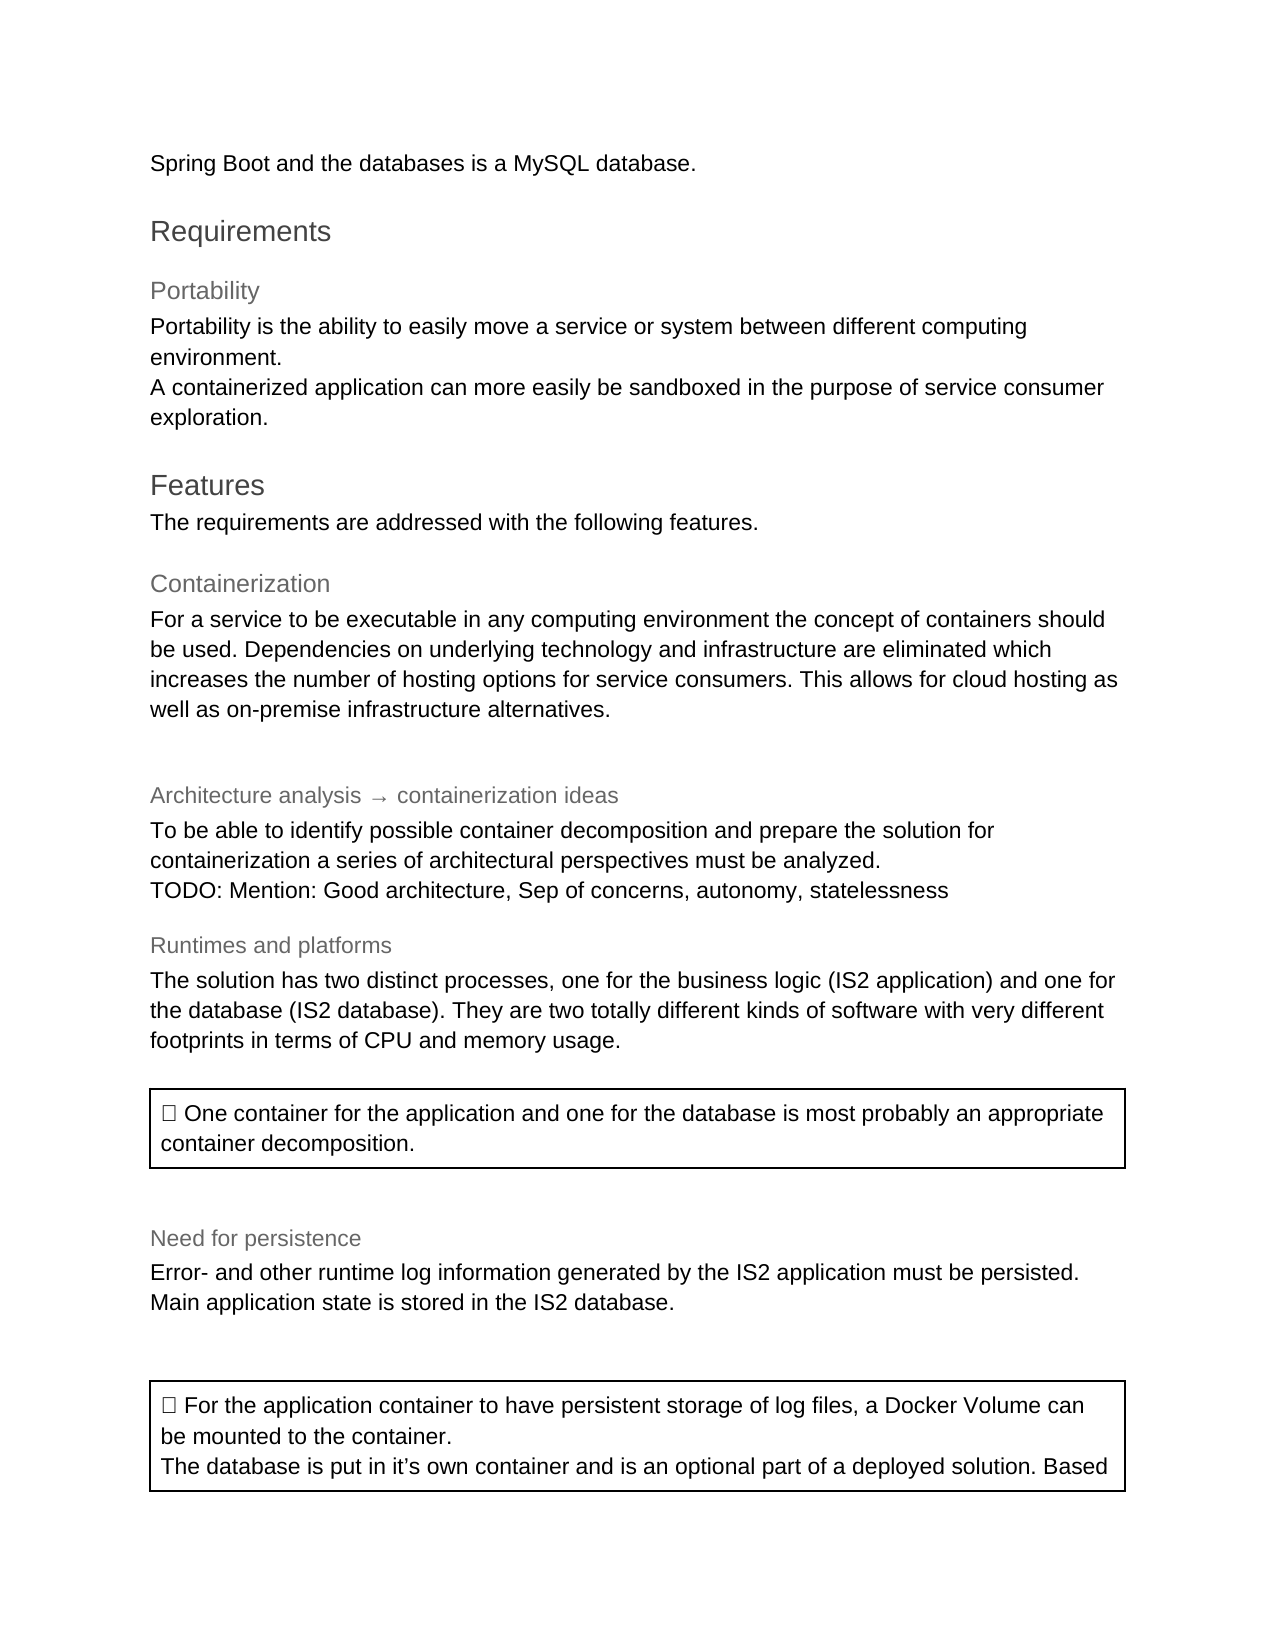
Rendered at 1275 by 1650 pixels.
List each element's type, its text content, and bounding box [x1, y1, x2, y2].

text A containerized application can more easily be sandboxed in the purpose of service consumer exploration. [150, 374, 1125, 430]
text For a service to be executable in any computing environment the concept of containers should be used. Dependencies on underlying technology and infrastructure are eliminated which increases the number of hosting options for service consumers. This allows for cloud hosting as well as on-premise infrastructure alternatives. [150, 606, 1125, 723]
subtitle Architecture analysis → containerization ideas [150, 782, 1125, 808]
text Error- and other runtime log information generated by the IS2 application must be persisted. [150, 1259, 1125, 1286]
text The solution has two distinct processes, one for the business logic (IS2 application) and one for the database (IS2 database). They are two totally different kinds of software with very different footprints in terms of CPU and memory usage. [150, 967, 1125, 1054]
subtitle Runtimes and platforms [150, 932, 1125, 958]
table_header 💬 For the application container to have persistent storage of log files, a Docker Volume can be mounted to the container. The database is put in it’s own container and is an optional part of a deployed solution. Based [151, 1382, 1124, 1490]
text TODO: Mention: Good architecture, Sep of concerns, autonomy, statelessness [150, 877, 1125, 903]
text Spring Boot and the databases is a MySQL database. [150, 150, 1125, 176]
text Portability is the ability to easily move a service or system between different computing environment. [150, 313, 1125, 370]
text To be able to identify possible container decomposition and prepare the solution for containerization a series of architectural perspectives must be analyzed. [150, 817, 1125, 873]
subtitle Containerization [150, 569, 1125, 597]
text The requirements are addressed with the following features. [150, 509, 1125, 536]
subtitle Need for persistence [150, 1224, 1125, 1251]
text Main application state is stored in the IS2 database. [150, 1289, 1125, 1316]
table_header 💬 One container for the application and one for the database is most probably an appropriate container decomposition. [151, 1090, 1124, 1167]
subtitle Portability [150, 276, 1125, 305]
subtitle Features [150, 467, 1125, 501]
subtitle Requirements [150, 213, 1125, 247]
